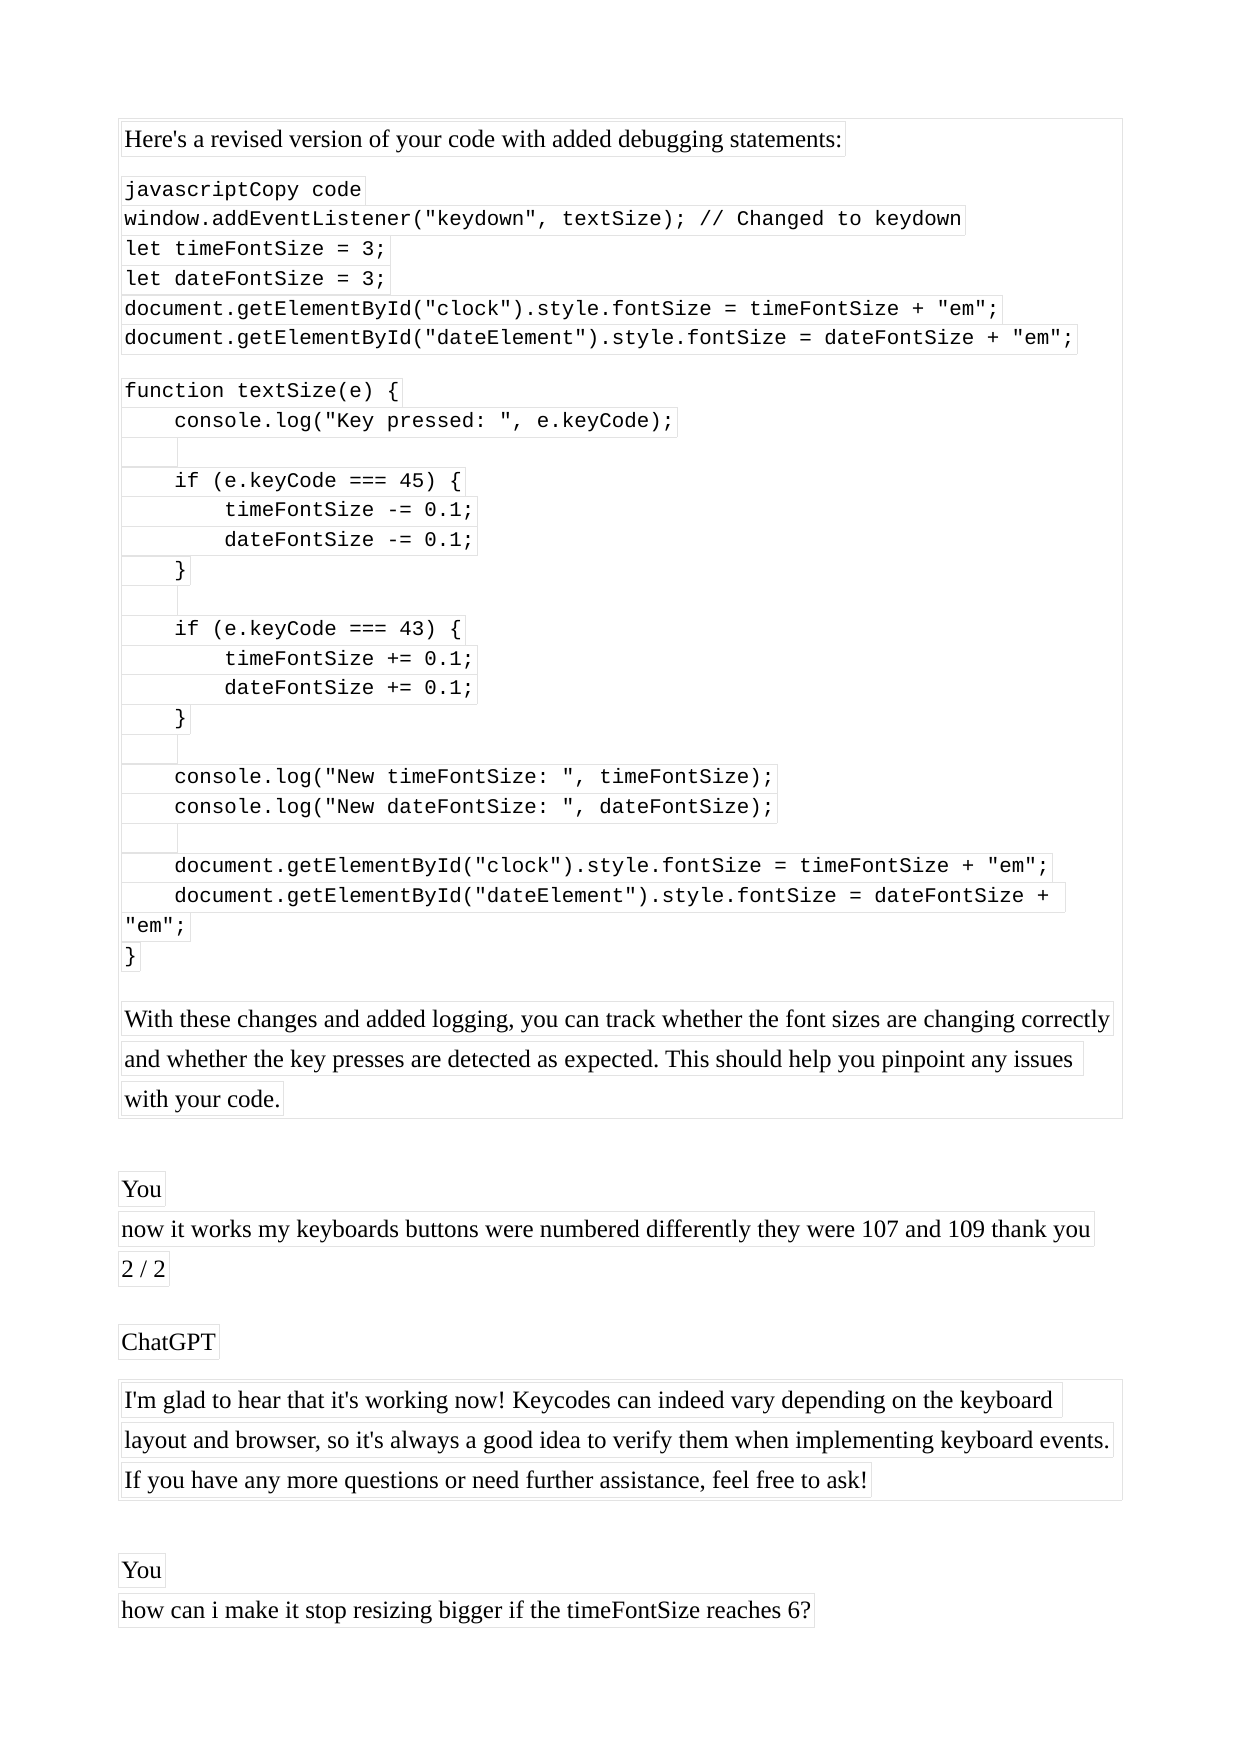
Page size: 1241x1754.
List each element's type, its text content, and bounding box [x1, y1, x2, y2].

text dateFontSize -= 0.1; [122, 527, 477, 553]
text document.getElementById("dateElement").style.fontSize = dateFontSize + "em"; [1003, 321, 1122, 354]
text document.getElementById("dateElement").style.fontSize = dateFontSize + "em"; [122, 325, 1077, 354]
text javascriptCopy code [119, 173, 1122, 202]
text how can i make it stop resizing bigger if the timeFontSize reaches 6? [119, 1594, 814, 1627]
text document.getElementById("clock").style.fontSize = timeFontSize + "em"; [122, 296, 1002, 321]
text [391, 262, 1122, 291]
text timeFontSize += 0.1; [466, 642, 1122, 671]
text } [122, 705, 190, 734]
text now it works my keyboards buttons were numbered differently they were 107 and 109 thank you [119, 1212, 1094, 1246]
text timeFontSize += 0.1; [122, 646, 477, 671]
text You [119, 1554, 165, 1587]
text console.log("Key pressed: ", e.keyCode); [122, 408, 677, 437]
text ChatGPT [119, 1325, 219, 1359]
text [166, 1171, 1122, 1206]
text document.getElementById("clock").style.fontSize = timeFontSize + "em"; [178, 849, 1122, 879]
text [170, 1251, 1122, 1286]
text [478, 523, 1122, 553]
text document.getElementById("clock").style.fontSize = timeFontSize + "em"; [391, 291, 1122, 321]
text timeFontSize -= 0.1; [466, 493, 1122, 523]
text I'm glad to hear that it's working now! Keycodes can indeed vary depending on the keyboard layout and browser, so it's always a good idea to verify them when implementing keyboard events. If you have any more questions or need further assistance, feel free to ask! [119, 1380, 1122, 1500]
text [478, 671, 1122, 701]
text } [122, 943, 140, 971]
text 2 / 2 [119, 1252, 169, 1286]
text [191, 701, 1122, 734]
text function textSize(e) { [119, 374, 1122, 404]
text if (e.keyCode === 45) { [122, 468, 465, 493]
text [166, 1553, 1122, 1587]
text [778, 790, 1122, 823]
text if (e.keyCode === 45) { [178, 463, 1122, 493]
text [141, 938, 1122, 971]
text console.log("New timeFontSize: ", timeFontSize); [122, 765, 777, 790]
text console.log("New timeFontSize: ", timeFontSize); [178, 760, 1122, 790]
text if (e.keyCode === 43) { [122, 616, 465, 642]
text document.getElementById("clock").style.fontSize = timeFontSize + "em"; [122, 854, 1052, 879]
text [220, 1324, 1122, 1359]
text let timeFontSize = 3; [122, 232, 1122, 262]
text [191, 553, 1122, 585]
text let dateFontSize = 3; [122, 266, 390, 291]
text With these changes and added logging, you can track whether the font sizes are changing correctly and whether the key presses are detected as expected. This should help you pinpoint any issues with your code. [119, 998, 1122, 1118]
text window.addEventListener("keydown", textSize); // Changed to keydown [122, 206, 965, 232]
text dateFontSize += 0.1; [122, 675, 477, 701]
text document.getElementById("dateElement").style.fontSize = dateFontSize + "em"; [122, 879, 1122, 938]
text [815, 1593, 1122, 1627]
text console.log("New dateFontSize: ", dateFontSize); [122, 794, 777, 823]
text Here's a revised version of your code with added debugging statements: [119, 119, 1122, 156]
text timeFontSize -= 0.1; [122, 497, 477, 523]
text } [122, 557, 190, 585]
text if (e.keyCode === 43) { [178, 612, 1122, 642]
text console.log("Key pressed: ", e.keyCode); [403, 404, 1122, 437]
text You [119, 1172, 165, 1206]
text window.addEventListener("keydown", textSize); // Changed to keydown [366, 202, 1122, 232]
